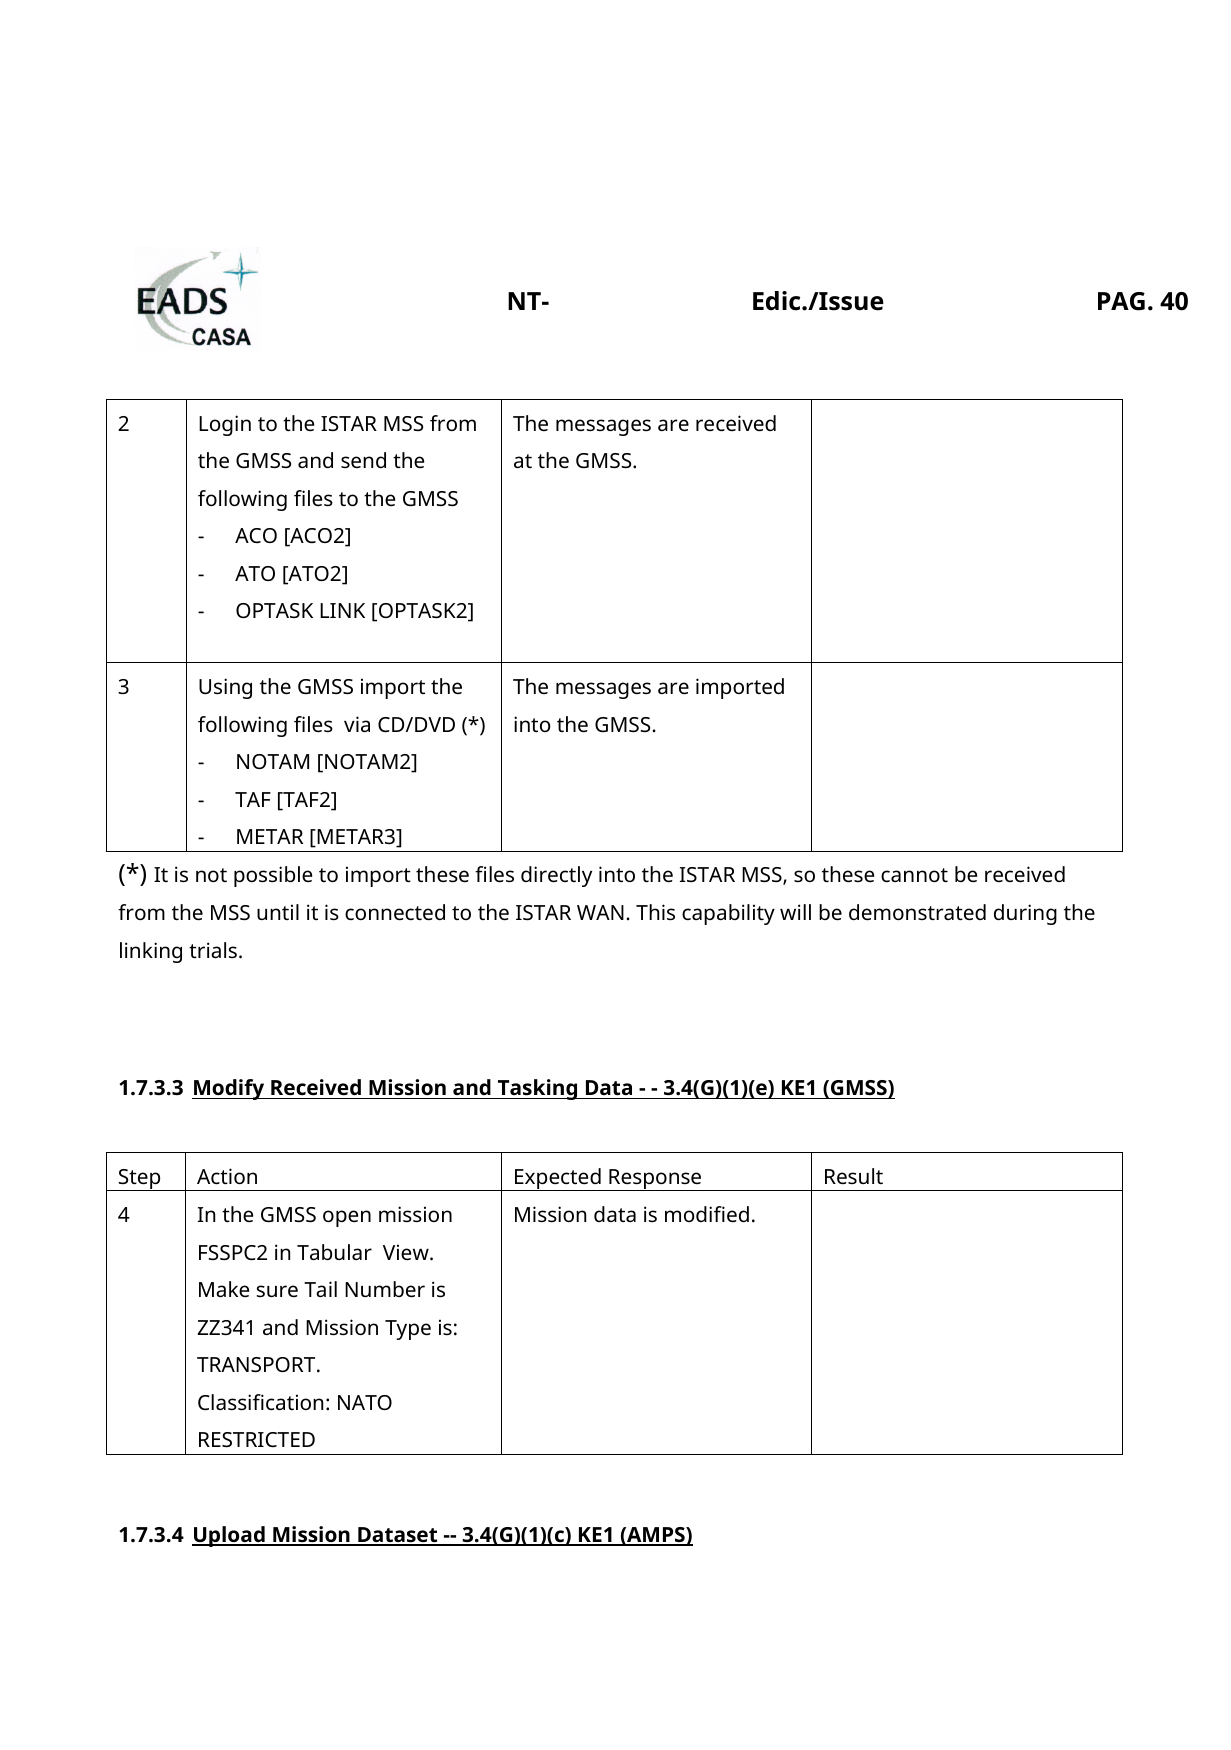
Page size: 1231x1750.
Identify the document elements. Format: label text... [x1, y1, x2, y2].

table_cell The messages are imported into the GMSS. [502, 663, 811, 851]
table_header Action [186, 1153, 501, 1190]
table_cell Using the GMSS import the following files via CD/DVD (*) NOTAM [NOTAM2] TAF [TAF2] METAR [METAR3] [187, 663, 501, 851]
table_cell Login to the ISTAR MSS from the GMSS and send the following files to the GMSS ACO [ACO2] ATO [ATO2] OPTASK LINK [OPTASK2] [187, 400, 501, 662]
list (*) It is not possible to import these files directly into the ISTAR MSS, so these cannot be received from the MSS until it is connected to the ISTAR WAN. This capability will be demonstrated during the linking trials. [118, 852, 1112, 964]
subtitle Upload Mission Dataset -- 3.4(G)(1)(c) KE1 (AMPS) [118, 1511, 1083, 1549]
table_cell In the GMSS open mission FSSPC2 in Tabular View. Make sure Tail Number is ZZ341 and Mission Type is: TRANSPORT. Classification: NATO RESTRICTED [186, 1191, 501, 1454]
table_cell 4 [107, 1191, 185, 1454]
table_cell [812, 1191, 1122, 1454]
table_cell Mission data is modified. [502, 1191, 811, 1454]
table_cell 3 [107, 663, 186, 851]
table_cell 2 [107, 400, 186, 662]
table_cell The messages are received at the GMSS. [502, 400, 811, 662]
table_header Result [812, 1153, 1122, 1190]
table_cell [812, 400, 1122, 662]
table_header Step [107, 1153, 185, 1190]
table_cell [812, 663, 1122, 851]
picture [134, 247, 261, 350]
table_header Expected Response [502, 1153, 811, 1190]
subtitle Modify Received Mission and Tasking Data - - 3.4(G)(1)(e) KE1 (GMSS) [118, 1064, 1083, 1102]
